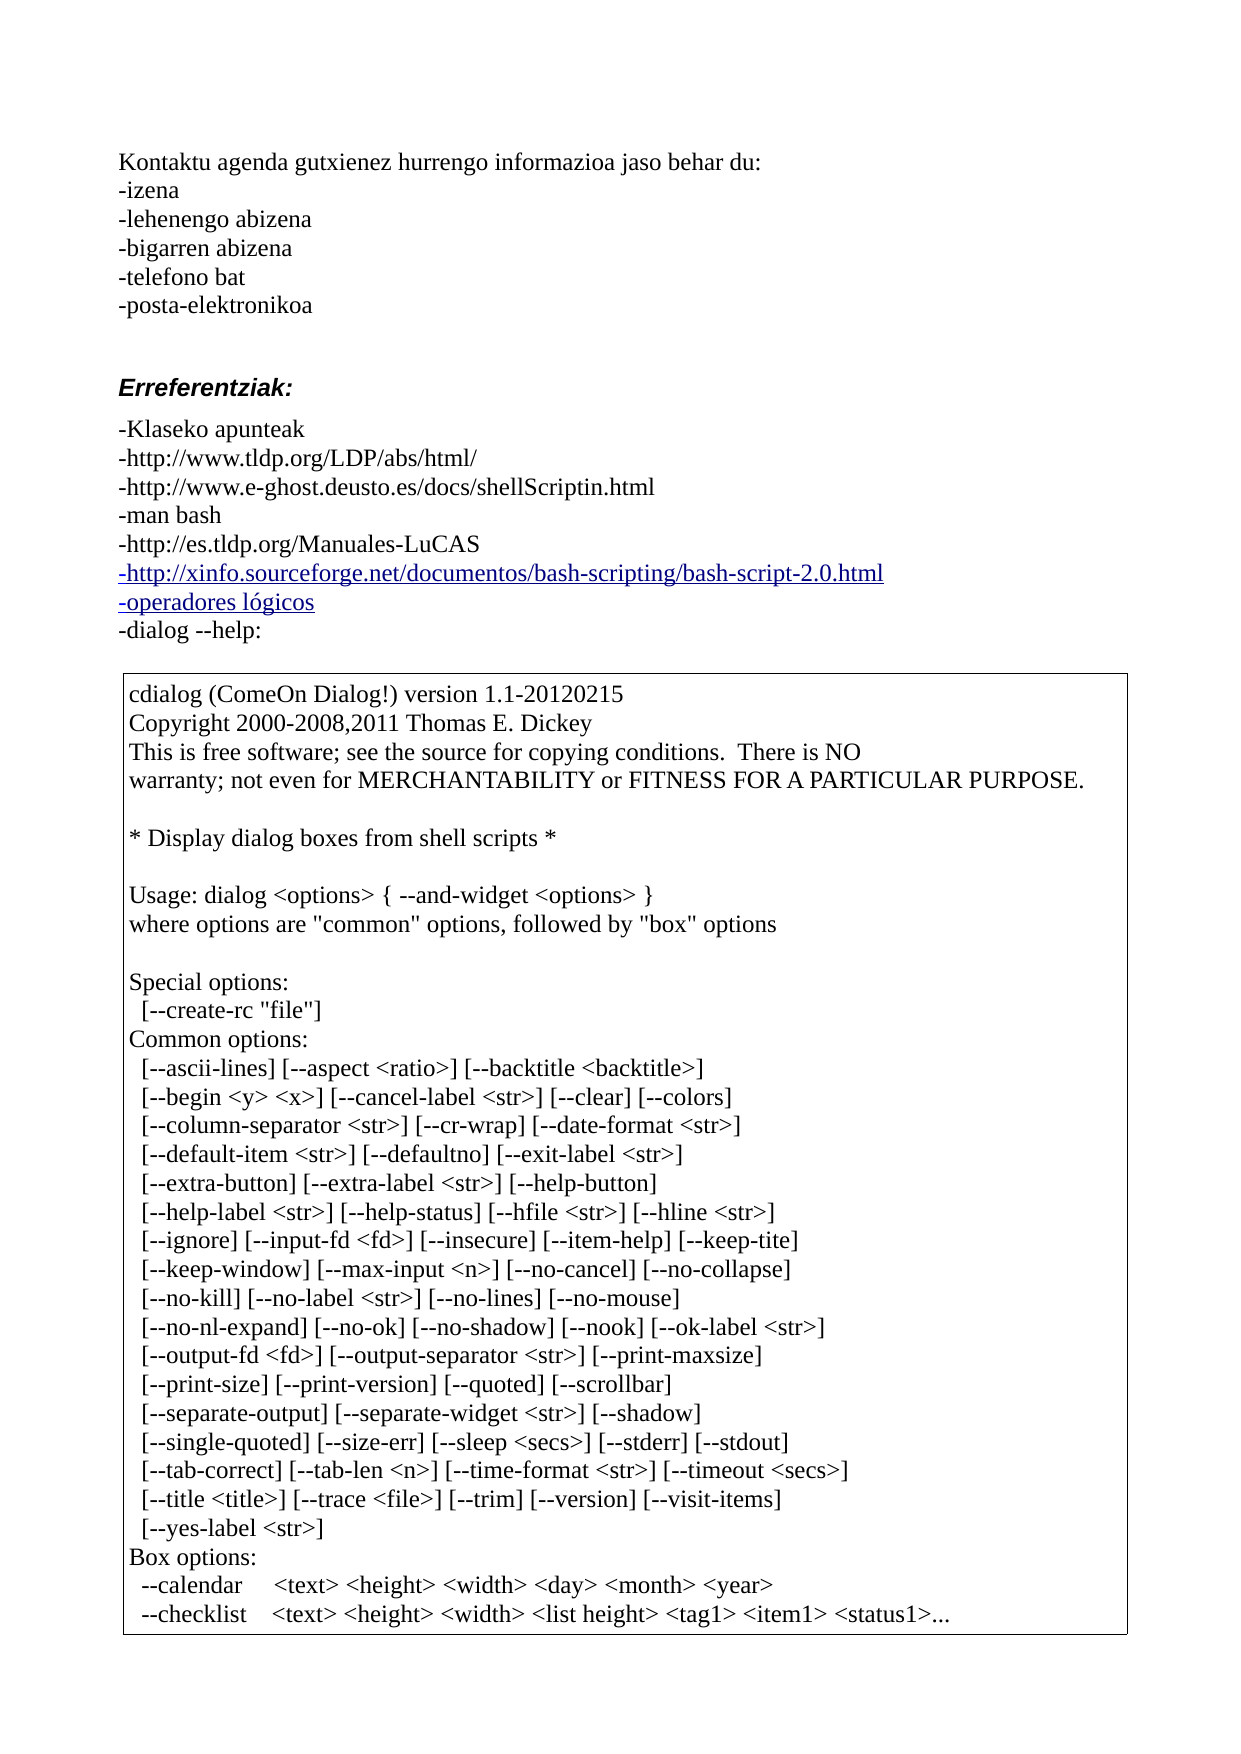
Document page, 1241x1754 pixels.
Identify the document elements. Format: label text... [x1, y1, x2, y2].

text -bigarren abizena [118, 233, 1122, 262]
text -http://xinfo.sourceforge.net/documentos/bash-scripting/bash-script-2.0.html [118, 558, 1122, 587]
text Kontaktu agenda gutxienez hurrengo informazioa jaso behar du: [118, 147, 1122, 176]
subtitle Erreferentziak: [118, 373, 1122, 402]
text -posta-elektronikoa [118, 291, 1122, 319]
text -dialog --help: [118, 616, 1122, 644]
text -izena [118, 176, 1122, 204]
table_header cdialog (ComeOn Dialog!) version 1.1-20120215 Copyright 2000-2008,2011 Thomas E. Dickey This is free software; see the source for copying conditions. There is NO warranty; not even for MERCHANTABILITY or FITNESS FOR A PARTICULAR PURPOSE. * Display dialog boxes from shell scripts * Usage: dialog <options> { --and-widget <options> } where options are "common" options, followed by "box" options Special options: [--create-rc "file"] Common options: [--ascii-lines] [--aspect <ratio>] [--backtitle <backtitle>] [--begin <y> <x>] [--cancel-label <str>] [--clear] [--colors] [--column-separator <str>] [--cr-wrap] [--date-format <str>] [--default-item <str>] [--defaultno] [--exit-label <str>] [--extra-button] [--extra-label <str>] [--help-button] [--help-label <str>] [--help-status] [--hfile <str>] [--hline <str>] [--ignore] [--input-fd <fd>] [--insecure] [--item-help] [--keep-tite] [--keep-window] [--max-input <n>] [--no-cancel] [--no-collapse] [--no-kill] [--no-label <str>] [--no-lines] [--no-mouse] [--no-nl-expand] [--no-ok] [--no-shadow] [--nook] [--ok-label <str>] [--output-fd <fd>] [--output-separator <str>] [--print-maxsize] [--print-size] [--print-version] [--quoted] [--scrollbar] [--separate-output] [--separate-widget <str>] [--shadow] [--single-quoted] [--size-err] [--sleep <secs>] [--stderr] [--stdout] [--tab-correct] [--tab-len <n>] [--time-format <str>] [--timeout <secs>] [--title <title>] [--trace <file>] [--trim] [--version] [--visit-items] [--yes-label <str>] Box options: --calendar <text> <height> <width> <day> <month> <year> --checklist <text> <height> <width> <list height> <tag1> <item1> <status1>... [124, 674, 1127, 1634]
text -telefono bat [118, 262, 1122, 291]
text -http://es.tldp.org/Manuales-LuCAS [118, 529, 1122, 558]
text -http://www.e-ghost.deusto.es/docs/shellScriptin.html [118, 472, 1122, 501]
text -Klaseko apunteak [118, 414, 1122, 443]
text -lehenengo abizena [118, 204, 1122, 233]
text -man bash [118, 501, 1122, 529]
text -http://www.tldp.org/LDP/abs/html/ [118, 443, 1122, 472]
text -operadores lógicos [118, 587, 1122, 616]
